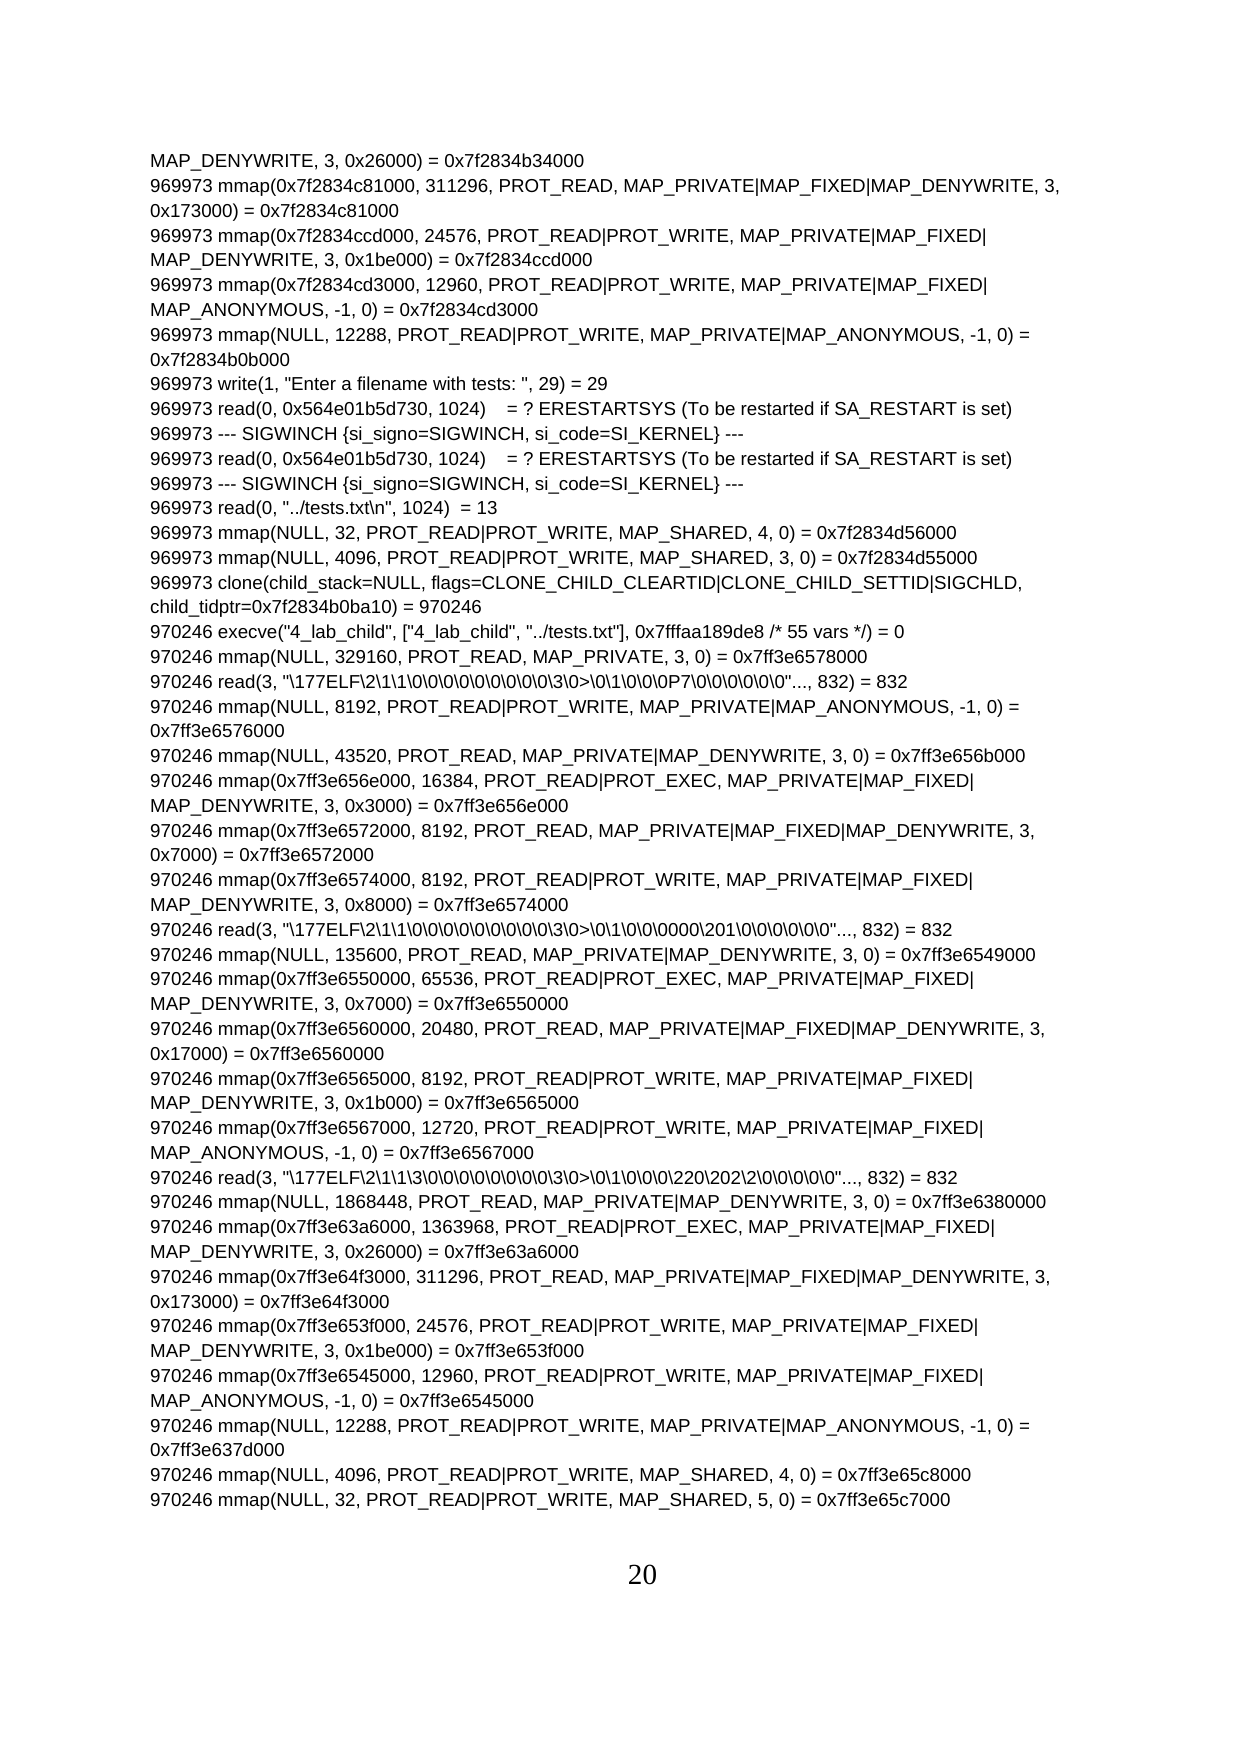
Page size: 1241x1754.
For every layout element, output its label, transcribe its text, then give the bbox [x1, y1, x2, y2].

text 970246 mmap(0x7ff3e6572000, 8192, PROT_READ, MAP_PRIVATE|MAP_FIXED|MAP_DENYWRITE, 3, 0x7000) = 0x7ff3e6572000 [150, 819, 1091, 866]
text 970246 mmap(0x7ff3e6560000, 20480, PROT_READ, MAP_PRIVATE|MAP_FIXED|MAP_DENYWRITE, 3, 0x17000) = 0x7ff3e6560000 [150, 1018, 1091, 1064]
text 969973 read(0, 0x564e01b5d730, 1024) = ? ERESTARTSYS (To be restarted if SA_RESTART is set) [150, 398, 1091, 419]
text 970246 mmap(NULL, 329160, PROT_READ, MAP_PRIVATE, 3, 0) = 0x7ff3e6578000 [150, 646, 1091, 667]
text 969973 clone(child_stack=NULL, flags=CLONE_CHILD_CLEARTID|CLONE_CHILD_SETTID|SIGCHLD, child_tidptr=0x7f2834b0ba10) = 970246 [150, 571, 1091, 618]
text 969973 mmap(NULL, 12288, PROT_READ|PROT_WRITE, MAP_PRIVATE|MAP_ANONYMOUS, -1, 0) = 0x7f2834b0b000 [150, 323, 1091, 370]
text MAP_DENYWRITE, 3, 0x26000) = 0x7f2834b34000 [150, 150, 1091, 172]
text 970246 mmap(NULL, 12288, PROT_READ|PROT_WRITE, MAP_PRIVATE|MAP_ANONYMOUS, -1, 0) = 0x7ff3e637d000 [150, 1414, 1091, 1461]
text 969973 mmap(0x7f2834ccd000, 24576, PROT_READ|PROT_WRITE, MAP_PRIVATE|MAP_FIXED|MAP_DENYWRITE, 3, 0x1be000) = 0x7f2834ccd000 [150, 224, 1091, 271]
text 969973 read(0, 0x564e01b5d730, 1024) = ? ERESTARTSYS (To be restarted if SA_RESTART is set) [150, 447, 1091, 469]
text 970246 mmap(0x7ff3e6550000, 65536, PROT_READ|PROT_EXEC, MAP_PRIVATE|MAP_FIXED|MAP_DENYWRITE, 3, 0x7000) = 0x7ff3e6550000 [150, 968, 1091, 1014]
text 970246 mmap(NULL, 1868448, PROT_READ, MAP_PRIVATE|MAP_DENYWRITE, 3, 0) = 0x7ff3e6380000 [150, 1191, 1091, 1213]
text 969973 mmap(0x7f2834c81000, 311296, PROT_READ, MAP_PRIVATE|MAP_FIXED|MAP_DENYWRITE, 3, 0x173000) = 0x7f2834c81000 [150, 175, 1091, 221]
text 970246 read(3, "\177ELF\2\1\1\0\0\0\0\0\0\0\0\0\3\0>\0\1\0\0\0P7\0\0\0\0\0\0"..., 832) = 832 [150, 671, 1091, 692]
text 969973 write(1, "Enter a filename with tests: ", 29) = 29 [150, 373, 1091, 395]
text 970246 read(3, "\177ELF\2\1\1\3\0\0\0\0\0\0\0\0\3\0>\0\1\0\0\0\220\202\2\0\0\0\0\0"..., 832) = 832 [150, 1166, 1091, 1188]
text 970246 mmap(0x7ff3e63a6000, 1363968, PROT_READ|PROT_EXEC, MAP_PRIVATE|MAP_FIXED|MAP_DENYWRITE, 3, 0x26000) = 0x7ff3e63a6000 [150, 1216, 1091, 1262]
text 970246 execve("4_lab_child", ["4_lab_child", "../tests.txt"], 0x7fffaa189de8 /* 55 vars */) = 0 [150, 621, 1091, 643]
text 970246 mmap(NULL, 43520, PROT_READ, MAP_PRIVATE|MAP_DENYWRITE, 3, 0) = 0x7ff3e656b000 [150, 745, 1091, 767]
text 970246 mmap(NULL, 32, PROT_READ|PROT_WRITE, MAP_SHARED, 5, 0) = 0x7ff3e65c7000 [150, 1489, 1091, 1510]
text 969973 mmap(NULL, 4096, PROT_READ|PROT_WRITE, MAP_SHARED, 3, 0) = 0x7f2834d55000 [150, 547, 1091, 568]
text 970246 mmap(0x7ff3e6565000, 8192, PROT_READ|PROT_WRITE, MAP_PRIVATE|MAP_FIXED|MAP_DENYWRITE, 3, 0x1b000) = 0x7ff3e6565000 [150, 1067, 1091, 1114]
text 969973 mmap(0x7f2834cd3000, 12960, PROT_READ|PROT_WRITE, MAP_PRIVATE|MAP_FIXED|MAP_ANONYMOUS, -1, 0) = 0x7f2834cd3000 [150, 274, 1091, 320]
text 970246 mmap(0x7ff3e6567000, 12720, PROT_READ|PROT_WRITE, MAP_PRIVATE|MAP_FIXED|MAP_ANONYMOUS, -1, 0) = 0x7ff3e6567000 [150, 1117, 1091, 1163]
text 970246 mmap(NULL, 135600, PROT_READ, MAP_PRIVATE|MAP_DENYWRITE, 3, 0) = 0x7ff3e6549000 [150, 943, 1091, 965]
text 969973 read(0, "../tests.txt\n", 1024) = 13 [150, 497, 1091, 519]
text 969973 mmap(NULL, 32, PROT_READ|PROT_WRITE, MAP_SHARED, 4, 0) = 0x7f2834d56000 [150, 522, 1091, 543]
text 969973 --- SIGWINCH {si_signo=SIGWINCH, si_code=SI_KERNEL} --- [150, 472, 1091, 494]
text 970246 mmap(0x7ff3e6545000, 12960, PROT_READ|PROT_WRITE, MAP_PRIVATE|MAP_FIXED|MAP_ANONYMOUS, -1, 0) = 0x7ff3e6545000 [150, 1365, 1091, 1411]
text 970246 read(3, "\177ELF\2\1\1\0\0\0\0\0\0\0\0\0\3\0>\0\1\0\0\0000\201\0\0\0\0\0\0"..., 832) = 832 [150, 918, 1091, 940]
text 970246 mmap(0x7ff3e653f000, 24576, PROT_READ|PROT_WRITE, MAP_PRIVATE|MAP_FIXED|MAP_DENYWRITE, 3, 0x1be000) = 0x7ff3e653f000 [150, 1315, 1091, 1362]
text 970246 mmap(NULL, 8192, PROT_READ|PROT_WRITE, MAP_PRIVATE|MAP_ANONYMOUS, -1, 0) = 0x7ff3e6576000 [150, 695, 1091, 742]
text 970246 mmap(0x7ff3e656e000, 16384, PROT_READ|PROT_EXEC, MAP_PRIVATE|MAP_FIXED|MAP_DENYWRITE, 3, 0x3000) = 0x7ff3e656e000 [150, 770, 1091, 816]
text 970246 mmap(NULL, 4096, PROT_READ|PROT_WRITE, MAP_SHARED, 4, 0) = 0x7ff3e65c8000 [150, 1464, 1091, 1486]
text 969973 --- SIGWINCH {si_signo=SIGWINCH, si_code=SI_KERNEL} --- [150, 423, 1091, 444]
text 970246 mmap(0x7ff3e6574000, 8192, PROT_READ|PROT_WRITE, MAP_PRIVATE|MAP_FIXED|MAP_DENYWRITE, 3, 0x8000) = 0x7ff3e6574000 [150, 869, 1091, 915]
text 970246 mmap(0x7ff3e64f3000, 311296, PROT_READ, MAP_PRIVATE|MAP_FIXED|MAP_DENYWRITE, 3, 0x173000) = 0x7ff3e64f3000 [150, 1266, 1091, 1312]
